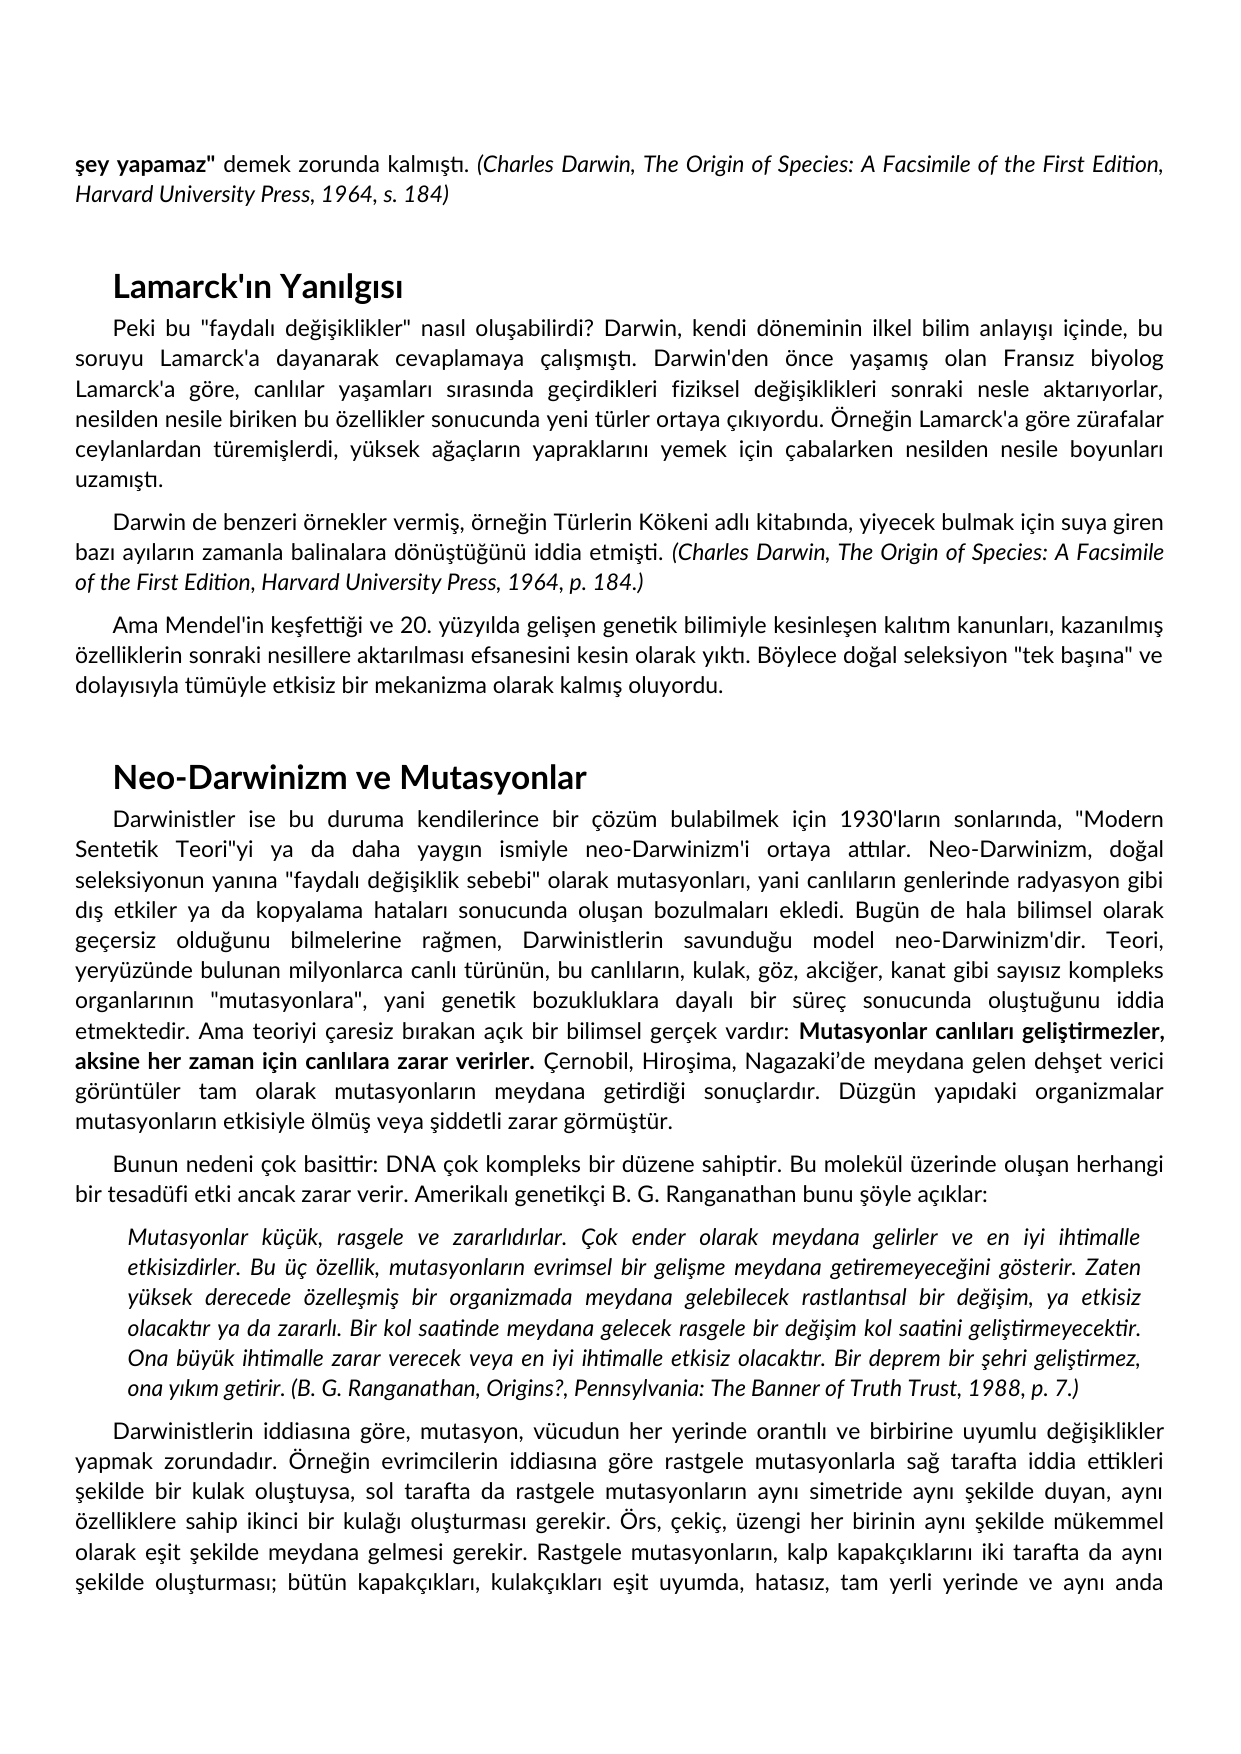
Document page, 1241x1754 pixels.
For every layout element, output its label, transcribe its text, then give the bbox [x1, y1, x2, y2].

text Bunun nedeni çok basittir: DNA çok kompleks bir düzene sahiptir. Bu molekül üzerinde oluşan herhangi bir tesadüfi etki ancak zarar verir. Amerikalı genetikçi B. G. Ranganathan bunu şöyle açıklar: [75, 1150, 1165, 1207]
text Mutasyonlar küçük, rasgele ve zararlıdırlar. Çok ender olarak meydana gelirler ve en iyi ihtimalle etkisizdirler. Bu üç özellik, mutasyonların evrimsel bir gelişme meydana getiremeyeceğini gösterir. Zaten yüksek derecede özelleşmiş bir organizmada meydana gelebilecek rastlantısal bir değişim, ya etkisiz olacaktır ya da zararlı. Bir kol saatinde meydana gelecek rasgele bir değişim kol saatini geliştirmeyecektir. Ona büyük ihtimalle zarar verecek veya en iyi ihtimalle etkisiz olacaktır. Bir deprem bir şehri geliştirmez, ona yıkım getirir. (B. G. Ranganathan, Origins?, Pennsylvania: The Banner of Truth Trust, 1988, p. 7.) [127, 1223, 1143, 1401]
text Darwinistlerin iddiasına göre, mutasyon, vücudun her yerinde orantılı ve birbirine uyumlu değişiklikler yapmak zorundadır. Örneğin evrimcilerin iddiasına göre rastgele mutasyonlarla sağ tarafta iddia ettikleri şekilde bir kulak oluştuysa, sol tarafta da rastgele mutasyonların aynı simetride aynı şekilde duyan, aynı özelliklere sahip ikinci bir kulağı oluşturması gerekir. Örs, çekiç, üzengi her birinin aynı şekilde mükemmel olarak eşit şekilde meydana gelmesi gerekir. Rastgele mutasyonların, kalp kapakçıklarını iki tarafta da aynı şekilde oluşturması; bütün kapakçıkları, kulakçıkları eşit uyumda, hatasız, tam yerli yerinde ve aynı anda [75, 1416, 1165, 1595]
text Ama Mendel'in keşfettiği ve 20. yüzyılda gelişen genetik bilimiyle kesinleşen kalıtım kanunları, kazanılmış özelliklerin sonraki nesillere aktarılması efsanesini kesin olarak yıktı. Böylece doğal seleksiyon "tek başına" ve dolayısıyla tümüyle etkisiz bir mekanizma olarak kalmış oluyordu. [75, 611, 1165, 699]
text şey yapamaz" demek zorunda kalmıştı. (Charles Darwin, The Origin of Species: A Facsimile of the First Edition, Harvard University Press, 1964, s. 184) [75, 150, 1165, 208]
text Darwinistler ise bu duruma kendilerince bir çözüm bulabilmek için 1930'ların sonlarında, "Modern Sentetik Teori"yi ya da daha yaygın ismiyle neo-Darwinizm'i ortaya attılar. Neo-Darwinizm, doğal seleksiyonun yanına "faydalı değişiklik sebebi" olarak mutasyonları, yani canlıların genlerinde radyasyon gibi dış etkiler ya da kopyalama hataları sonucunda oluşan bozulmaları ekledi. Bugün de hala bilimsel olarak geçersiz olduğunu bilmelerine rağmen, Darwinistlerin savunduğu model neo-Darwinizm'dir. Teori, yeryüzünde bulunan milyonlarca canlı türünün, bu canlıların, kulak, göz, akciğer, kanat gibi sayısız kompleks organlarının "mutasyonlara", yani genetik bozukluklara dayalı bir süreç sonucunda oluştuğunu iddia etmektedir. Ama teoriyi çaresiz bırakan açık bir bilimsel gerçek vardır: Mutasyonlar canlıları geliştirmezler, aksine her zaman için canlılara zarar verirler. Çernobil, Hiroşima, Nagazaki’de meydana gelen dehşet verici görüntüler tam olarak mutasyonların meydana getirdiği sonuçlardır. Düzgün yapıdaki organizmalar mutasyonların etkisiyle ölmüş veya şiddetli zarar görmüştür. [75, 805, 1165, 1134]
subtitle Neo-Darwinizm ve Mutasyonlar [112, 757, 1165, 797]
text Peki bu "faydalı değişiklikler" nasıl oluşabilirdi? Darwin, kendi döneminin ilkel bilim anlayışı içinde, bu soruyu Lamarck'a dayanarak cevaplamaya çalışmıştı. Darwin'den önce yaşamış olan Fransız biyolog Lamarck'a göre, canlılar yaşamları sırasında geçirdikleri fiziksel değişiklikleri sonraki nesle aktarıyorlar, nesilden nesile biriken bu özellikler sonucunda yeni türler ortaya çıkıyordu. Örneğin Lamarck'a göre zürafalar ceylanlardan türemişlerdi, yüksek ağaçların yapraklarını yemek için çabalarken nesilden nesile boyunları uzamıştı. [75, 314, 1165, 492]
text Darwin de benzeri örnekler vermiş, örneğin Türlerin Kökeni adlı kitabında, yiyecek bulmak için suya giren bazı ayıların zamanla balinalara dönüştüğünü iddia etmişti. (Charles Darwin, The Origin of Species: A Facsimile of the First Edition, Harvard University Press, 1964, p. 184.) [75, 508, 1165, 596]
subtitle Lamarck'ın Yanılgısı [112, 266, 1165, 306]
